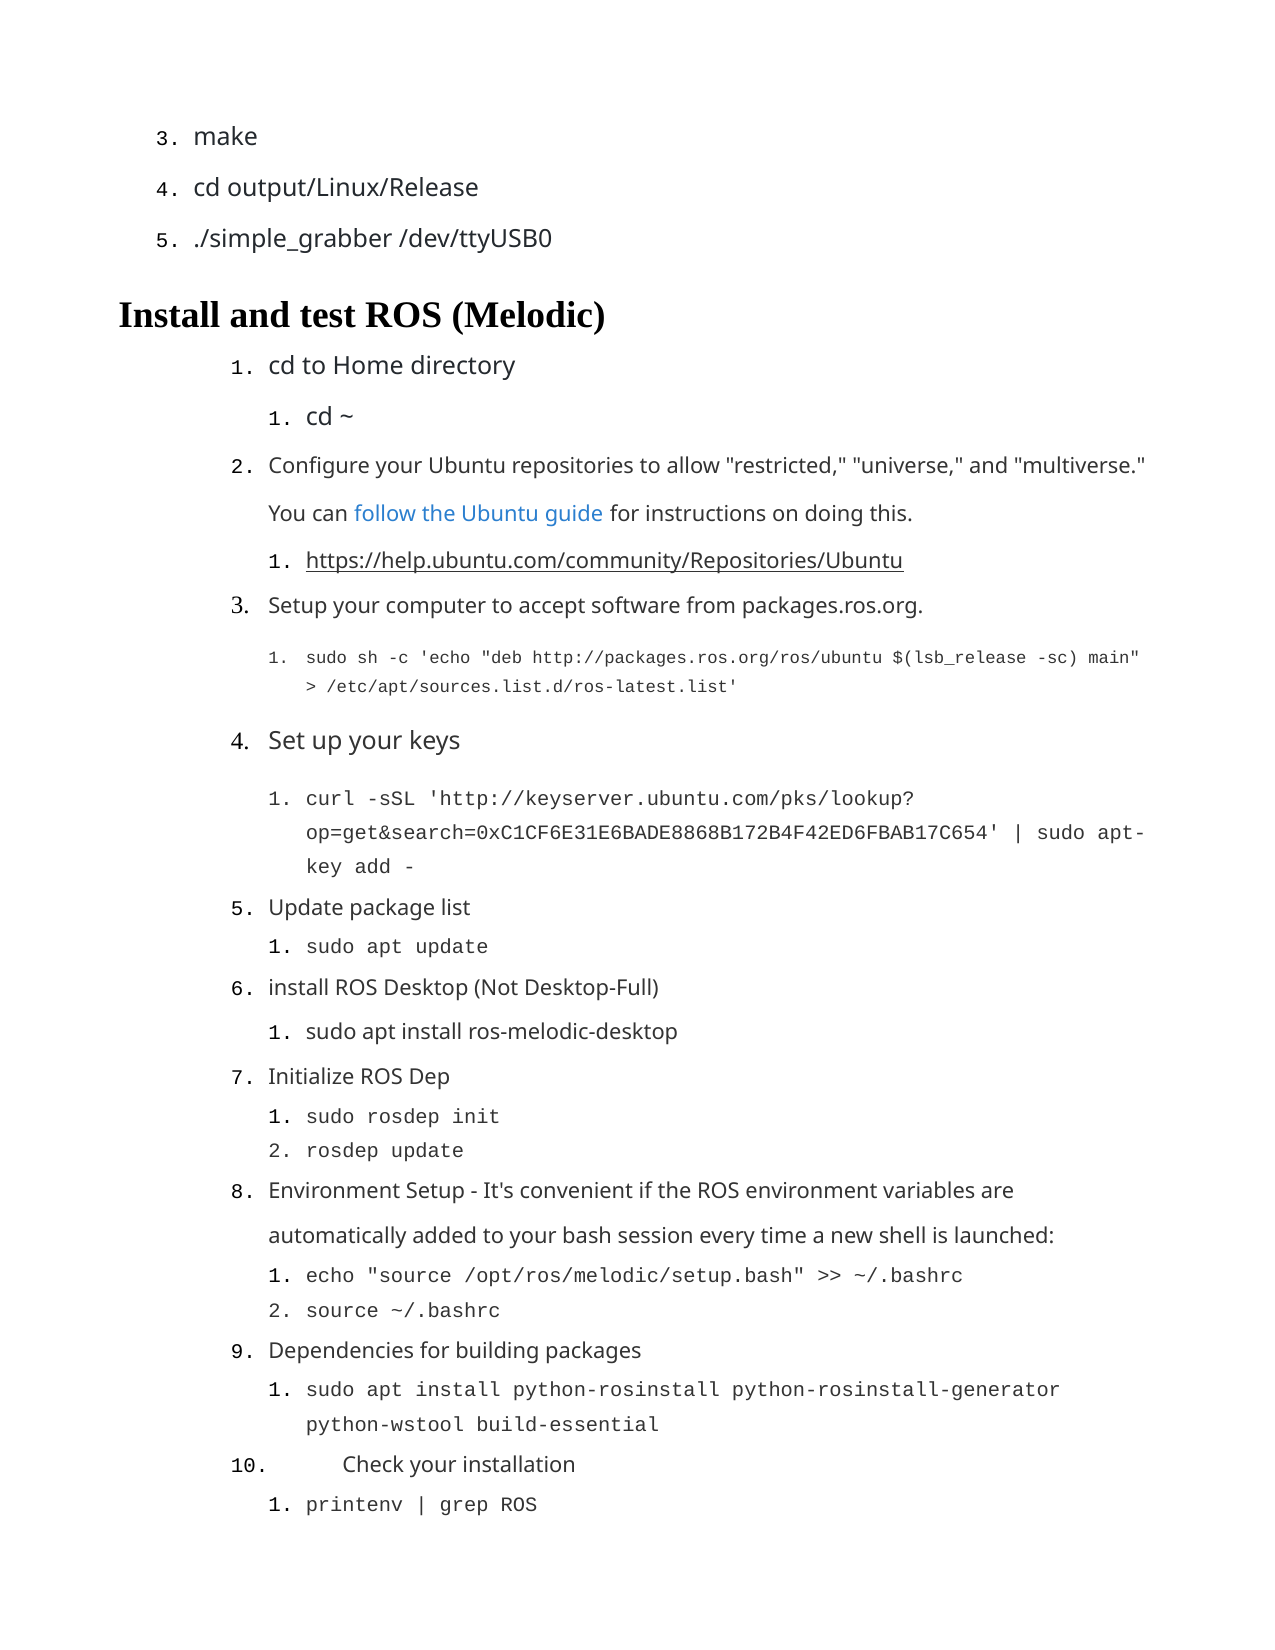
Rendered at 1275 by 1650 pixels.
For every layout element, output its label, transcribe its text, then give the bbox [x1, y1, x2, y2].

list sudo sh -c 'echo "deb http://packages.ros.org/ros/ubuntu $(lsb_release -sc) main" > /etc/apt/sources.list.d/ros-latest.list' [268, 649, 1157, 698]
subtitle Install and test ROS (Melodic) [118, 292, 1157, 335]
list printenv | grep ROS [268, 1494, 1157, 1517]
list cd to Home directory [231, 348, 1157, 382]
list make [156, 118, 1157, 152]
list curl -sSL 'http://keyserver.ubuntu.com/pks/lookup?op=get&search=0xC1CF6E31E6BADE8868B172B4F42ED6FBAB17C654' | sudo apt-key add - [268, 788, 1157, 880]
list Configure your Ubuntu repositories to allow "restricted," "universe," and "multiverse." You can follow the Ubuntu guide for instructions on doing this. [231, 450, 1157, 528]
list Check your installation [231, 1449, 1157, 1479]
list Environment Setup - It's convenient if the ROS environment variables are automatically added to your bash session every time a new shell is launched: [231, 1176, 1157, 1250]
list source ~/.bashrc [268, 1300, 1157, 1323]
list sudo rosdep init [268, 1106, 1157, 1129]
list Dependencies for building packages [231, 1335, 1157, 1364]
list Initialize ROS Dep [231, 1061, 1157, 1091]
list cd ~ [268, 399, 1157, 433]
list cd output/Linux/Release [156, 169, 1157, 203]
list ./simple_grabber /dev/ttyUSB0 [156, 220, 1157, 254]
list Setup your computer to accept software from packages.ros.org. [231, 590, 1157, 620]
list sudo apt install ros-melodic-desktop [268, 1016, 1157, 1046]
list Update package list [231, 891, 1157, 921]
list rosdep update [268, 1141, 1157, 1164]
list Set up your keys [231, 722, 1157, 756]
list echo "source /opt/ros/melodic/setup.bash" >> ~/.bashrc [268, 1265, 1157, 1288]
list install ROS Desktop (Not Desktop-Full) [231, 972, 1157, 1001]
list sudo apt update [268, 936, 1157, 960]
list sudo apt install python-rosinstall python-rosinstall-generator python-wstool build-essential [268, 1379, 1157, 1438]
list https://help.ubuntu.com/community/Repositories/Ubuntu [268, 546, 1157, 575]
